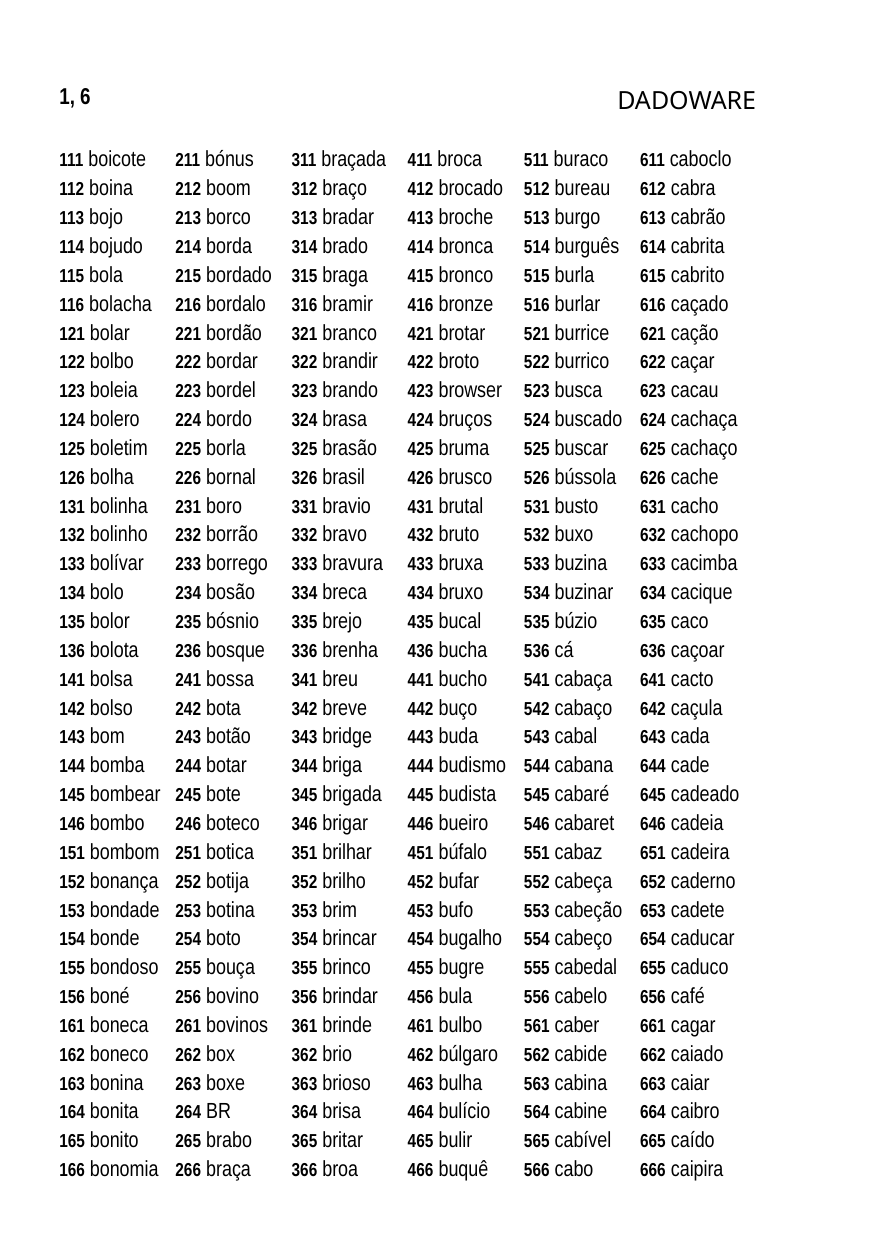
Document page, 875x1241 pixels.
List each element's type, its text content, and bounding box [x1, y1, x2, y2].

text 461 bulbo [407, 1012, 524, 1037]
text 151 bombom [59, 839, 175, 864]
text 436 bucha [407, 637, 524, 662]
text 554 cabeço [524, 925, 640, 950]
text 141 bolsa [59, 666, 175, 691]
text 533 buzina [524, 550, 640, 575]
text 224 bordo [175, 406, 291, 431]
text 331 bravio [291, 492, 407, 518]
text 234 bosão [175, 579, 291, 604]
text 651 cadeira [640, 839, 756, 864]
text 111 boicote [59, 146, 175, 171]
text 534 buzinar [524, 579, 640, 604]
text 431 brutal [407, 492, 524, 518]
text 335 brejo [291, 608, 407, 633]
text 655 caduco [640, 954, 756, 979]
text 665 caído [640, 1127, 756, 1152]
text 122 bolbo [59, 348, 175, 373]
text 515 burla [524, 262, 640, 287]
text 233 borrego [175, 550, 291, 575]
text 143 bom [59, 723, 175, 748]
text 412 brocado [407, 175, 524, 200]
text 633 cacimba [640, 550, 756, 575]
text 245 bote [175, 781, 291, 806]
text 553 cabeção [524, 896, 640, 922]
text 254 boto [175, 925, 291, 950]
text 631 cacho [640, 492, 756, 518]
text 656 café [640, 983, 756, 1008]
text 213 borco [175, 204, 291, 229]
text 423 browser [407, 377, 524, 402]
text 546 cabaret [524, 810, 640, 835]
text 125 boletim [59, 435, 175, 460]
text 643 cada [640, 723, 756, 748]
text 414 bronca [407, 233, 524, 258]
text 525 buscar [524, 435, 640, 460]
text 614 cabrita [640, 233, 756, 258]
text 625 cachaço [640, 435, 756, 460]
text 316 bramir [291, 291, 407, 316]
text 346 brigar [291, 810, 407, 835]
text 321 branco [291, 319, 407, 344]
text 123 boleia [59, 377, 175, 402]
text 415 bronco [407, 262, 524, 287]
text 116 bolacha [59, 291, 175, 316]
text 353 brim [291, 896, 407, 922]
text 153 bondade [59, 896, 175, 922]
text 132 bolinho [59, 521, 175, 546]
text 613 cabrão [640, 204, 756, 229]
text 322 brandir [291, 348, 407, 373]
text 214 borda [175, 233, 291, 258]
text 435 bucal [407, 608, 524, 633]
text 215 bordado [175, 262, 291, 287]
text 521 burrice [524, 319, 640, 344]
text 311 braçada [291, 146, 407, 171]
text 443 buda [407, 723, 524, 748]
text 661 cagar [640, 1012, 756, 1037]
text 162 boneco [59, 1041, 175, 1066]
text 632 cachopo [640, 521, 756, 546]
text 512 bureau [524, 175, 640, 200]
text 551 cabaz [524, 839, 640, 864]
text 146 bombo [59, 810, 175, 835]
text 261 bovinos [175, 1012, 291, 1037]
text 356 brindar [291, 983, 407, 1008]
text 156 boné [59, 983, 175, 1008]
text 422 broto [407, 348, 524, 373]
text 253 botina [175, 896, 291, 922]
text 615 cabrito [640, 262, 756, 287]
text 313 bradar [291, 204, 407, 229]
text 635 caco [640, 608, 756, 633]
text 424 bruços [407, 406, 524, 431]
text 645 cadeado [640, 781, 756, 806]
text 241 bossa [175, 666, 291, 691]
text 134 bolo [59, 579, 175, 604]
text 455 bugre [407, 954, 524, 979]
text 336 brenha [291, 637, 407, 662]
text 145 bombear [59, 781, 175, 806]
text 622 caçar [640, 348, 756, 373]
text 652 caderno [640, 868, 756, 893]
text 444 budismo [407, 752, 524, 777]
text 544 cabana [524, 752, 640, 777]
text 522 burrico [524, 348, 640, 373]
text 243 botão [175, 723, 291, 748]
text 465 bulir [407, 1127, 524, 1152]
text 425 bruma [407, 435, 524, 460]
text 452 bufar [407, 868, 524, 893]
text 641 cacto [640, 666, 756, 691]
text 566 cabo [524, 1156, 640, 1181]
text 514 burguês [524, 233, 640, 258]
text 325 brasão [291, 435, 407, 460]
text 246 boteco [175, 810, 291, 835]
text 366 broa [291, 1156, 407, 1181]
text 626 cache [640, 464, 756, 489]
text 361 brinde [291, 1012, 407, 1037]
text 413 broche [407, 204, 524, 229]
text 541 cabaça [524, 666, 640, 691]
text 135 bolor [59, 608, 175, 633]
text 244 botar [175, 752, 291, 777]
text 362 brio [291, 1041, 407, 1066]
text 332 bravo [291, 521, 407, 546]
text 516 burlar [524, 291, 640, 316]
text 542 cabaço [524, 694, 640, 719]
text 235 bósnio [175, 608, 291, 633]
text 421 brotar [407, 319, 524, 344]
text 644 cade [640, 752, 756, 777]
text 225 borla [175, 435, 291, 460]
text 266 braça [175, 1156, 291, 1181]
text 663 caiar [640, 1069, 756, 1095]
text 466 buquê [407, 1156, 524, 1181]
text 536 cá [524, 637, 640, 662]
text 342 breve [291, 694, 407, 719]
text 365 britar [291, 1127, 407, 1152]
text 251 botica [175, 839, 291, 864]
text 333 bravura [291, 550, 407, 575]
text 345 brigada [291, 781, 407, 806]
text 432 bruto [407, 521, 524, 546]
text 634 cacique [640, 579, 756, 604]
text 545 cabaré [524, 781, 640, 806]
text 364 brisa [291, 1098, 407, 1123]
text 161 boneca [59, 1012, 175, 1037]
text 352 brilho [291, 868, 407, 893]
text 562 cabide [524, 1041, 640, 1066]
text 312 braço [291, 175, 407, 200]
text 112 boina [59, 175, 175, 200]
text 256 bovino [175, 983, 291, 1008]
text 113 bojo [59, 204, 175, 229]
text 231 boro [175, 492, 291, 518]
text 343 bridge [291, 723, 407, 748]
text 523 busca [524, 377, 640, 402]
text 255 bouça [175, 954, 291, 979]
text 212 boom [175, 175, 291, 200]
text 354 brincar [291, 925, 407, 950]
text 543 cabal [524, 723, 640, 748]
text 242 bota [175, 694, 291, 719]
text 363 brioso [291, 1069, 407, 1095]
text 532 buxo [524, 521, 640, 546]
text 144 bomba [59, 752, 175, 777]
text 535 búzio [524, 608, 640, 633]
text 513 burgo [524, 204, 640, 229]
text 154 bonde [59, 925, 175, 950]
text 646 cadeia [640, 810, 756, 835]
text 133 bolívar [59, 550, 175, 575]
text 524 buscado [524, 406, 640, 431]
text 441 bucho [407, 666, 524, 691]
text 263 boxe [175, 1069, 291, 1095]
text 611 caboclo [640, 146, 756, 171]
text 653 cadete [640, 896, 756, 922]
text 662 caiado [640, 1041, 756, 1066]
text 351 brilhar [291, 839, 407, 864]
text 344 briga [291, 752, 407, 777]
text 464 bulício [407, 1098, 524, 1123]
text 433 bruxa [407, 550, 524, 575]
text 126 bolha [59, 464, 175, 489]
text 115 bola [59, 262, 175, 287]
text 166 bonomia [59, 1156, 175, 1181]
text 262 box [175, 1041, 291, 1066]
text 654 caducar [640, 925, 756, 950]
text 142 bolso [59, 694, 175, 719]
text 211 bónus [175, 146, 291, 171]
text 315 braga [291, 262, 407, 287]
text 565 cabível [524, 1127, 640, 1152]
text 445 budista [407, 781, 524, 806]
text 314 brado [291, 233, 407, 258]
text 642 caçula [640, 694, 756, 719]
text 463 bulha [407, 1069, 524, 1095]
text 341 breu [291, 666, 407, 691]
text 456 bula [407, 983, 524, 1008]
text 324 brasa [291, 406, 407, 431]
text 556 cabelo [524, 983, 640, 1008]
text 164 bonita [59, 1098, 175, 1123]
text 453 bufo [407, 896, 524, 922]
text 131 bolinha [59, 492, 175, 518]
text 223 bordel [175, 377, 291, 402]
text 411 broca [407, 146, 524, 171]
text 226 bornal [175, 464, 291, 489]
text 334 breca [291, 579, 407, 604]
text 526 bússola [524, 464, 640, 489]
text 623 cacau [640, 377, 756, 402]
text 236 bosque [175, 637, 291, 662]
text 462 búlgaro [407, 1041, 524, 1066]
text 232 borrão [175, 521, 291, 546]
text 326 brasil [291, 464, 407, 489]
text 442 buço [407, 694, 524, 719]
text 216 bordalo [175, 291, 291, 316]
text 555 cabedal [524, 954, 640, 979]
text 252 botija [175, 868, 291, 893]
text 664 caibro [640, 1098, 756, 1123]
text 152 bonança [59, 868, 175, 893]
text 121 bolar [59, 319, 175, 344]
text 434 bruxo [407, 579, 524, 604]
text 114 bojudo [59, 233, 175, 258]
text 561 caber [524, 1012, 640, 1037]
text 446 bueiro [407, 810, 524, 835]
text 1, 6 [59, 83, 177, 109]
text 155 bondoso [59, 954, 175, 979]
text 563 cabina [524, 1069, 640, 1095]
text 426 brusco [407, 464, 524, 489]
text 416 bronze [407, 291, 524, 316]
text 552 cabeça [524, 868, 640, 893]
text 222 bordar [175, 348, 291, 373]
text 451 búfalo [407, 839, 524, 864]
text 163 bonina [59, 1069, 175, 1095]
text 264 BR [175, 1098, 291, 1123]
text 612 cabra [640, 175, 756, 200]
text 323 brando [291, 377, 407, 402]
text 621 cação [640, 319, 756, 344]
text 136 bolota [59, 637, 175, 662]
text 666 caipira [640, 1156, 756, 1181]
text 165 bonito [59, 1127, 175, 1152]
text 265 brabo [175, 1127, 291, 1152]
text 221 bordão [175, 319, 291, 344]
text 624 cachaça [640, 406, 756, 431]
text 511 buraco [524, 146, 640, 171]
text 531 busto [524, 492, 640, 518]
text 636 caçoar [640, 637, 756, 662]
text 454 bugalho [407, 925, 524, 950]
text 564 cabine [524, 1098, 640, 1123]
text 124 bolero [59, 406, 175, 431]
text 355 brinco [291, 954, 407, 979]
text 616 caçado [640, 291, 756, 316]
